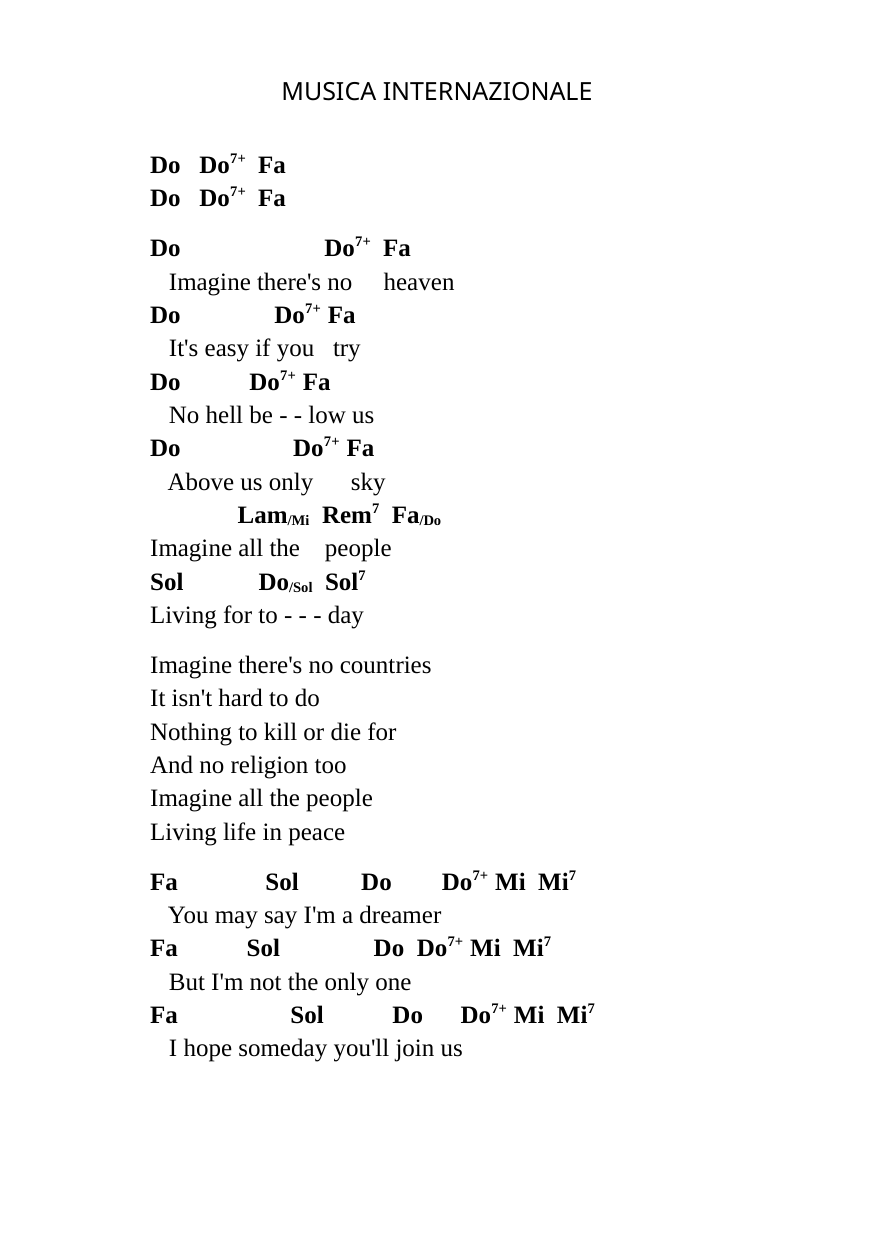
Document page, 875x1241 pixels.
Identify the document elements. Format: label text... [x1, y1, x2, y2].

text Do Do7+ Fa Imagine there's no heaven Do Do7+ Fa It's easy if you try Do Do7+ Fa No hell be - - low us Do Do7+ Fa Above us only sky Lam/Mi Rem7 Fa/Do Imagine all the people Sol Do/Sol Sol7 Living for to - - - day [150, 233, 724, 629]
text Imagine there's no countries It isn't hard to do Nothing to kill or die for And no religion too Imagine all the people Living life in peace [150, 650, 724, 845]
text Do Do7+ Fa Do Do7+ Fa [150, 150, 724, 212]
text Fa Sol Do Do7+ Mi Mi7 You may say I'm a dreamer Fa Sol Do Do7+ Mi Mi7 But I'm not the only one Fa Sol Do Do7+ Mi Mi7 I hope someday you'll join us [150, 867, 724, 1062]
